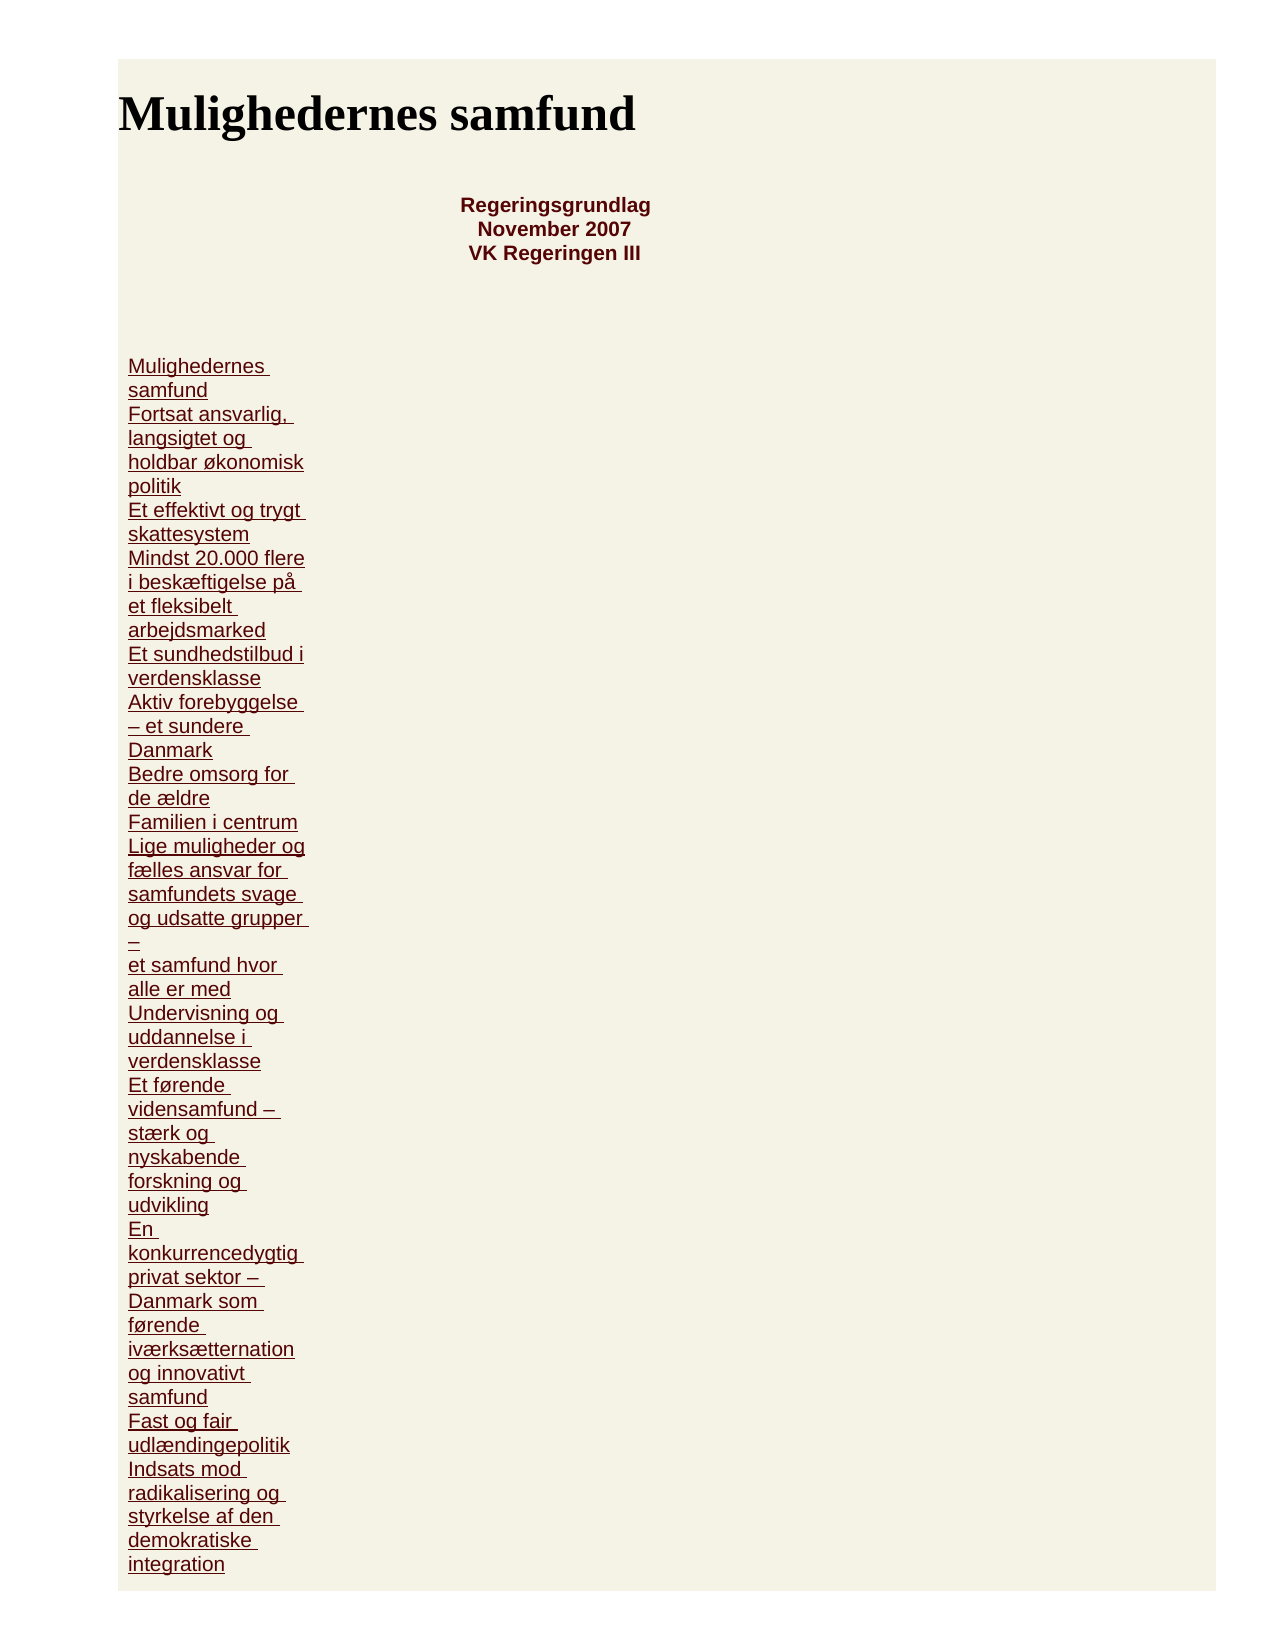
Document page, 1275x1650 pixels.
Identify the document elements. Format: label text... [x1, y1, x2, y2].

subtitle Mulighedernes samfund [118, 84, 1216, 142]
table_header [530, 352, 991, 1576]
table_header [118, 352, 128, 1576]
table_header – et samfund hvor alle er med Undervisning og uddannelse i verdensklasse Et førende vidensamfund – stærk og nyskabende forskning og udvikling En konkurrencedygtig privat sektor – Danmark som førende iværksætternation og innovativt samfund Fast og fair udlændingepolitik Indsats mod radikalisering og styrkelse af den demokratiske integration [128, 927, 309, 1576]
table_header Mulighedernes samfund Fortsat ansvarlig, langsigtet og holdbar økonomisk politik Et effektivt og trygt skattesystem Mindst 20.000 flere i beskæftigelse på et fleksibelt arbejdsmarked Et sundhedstilbud i verdensklasse Aktiv forebyggelse – et sundere Danmark Bedre omsorg for de ældre Familien i centrum Lige muligheder og fælles ansvar for samfundets svage og udsatte grupper [128, 354, 309, 926]
table_header [309, 354, 529, 1576]
table_header Regeringsgrundlag November 2007 VK Regeringen III [118, 171, 991, 294]
